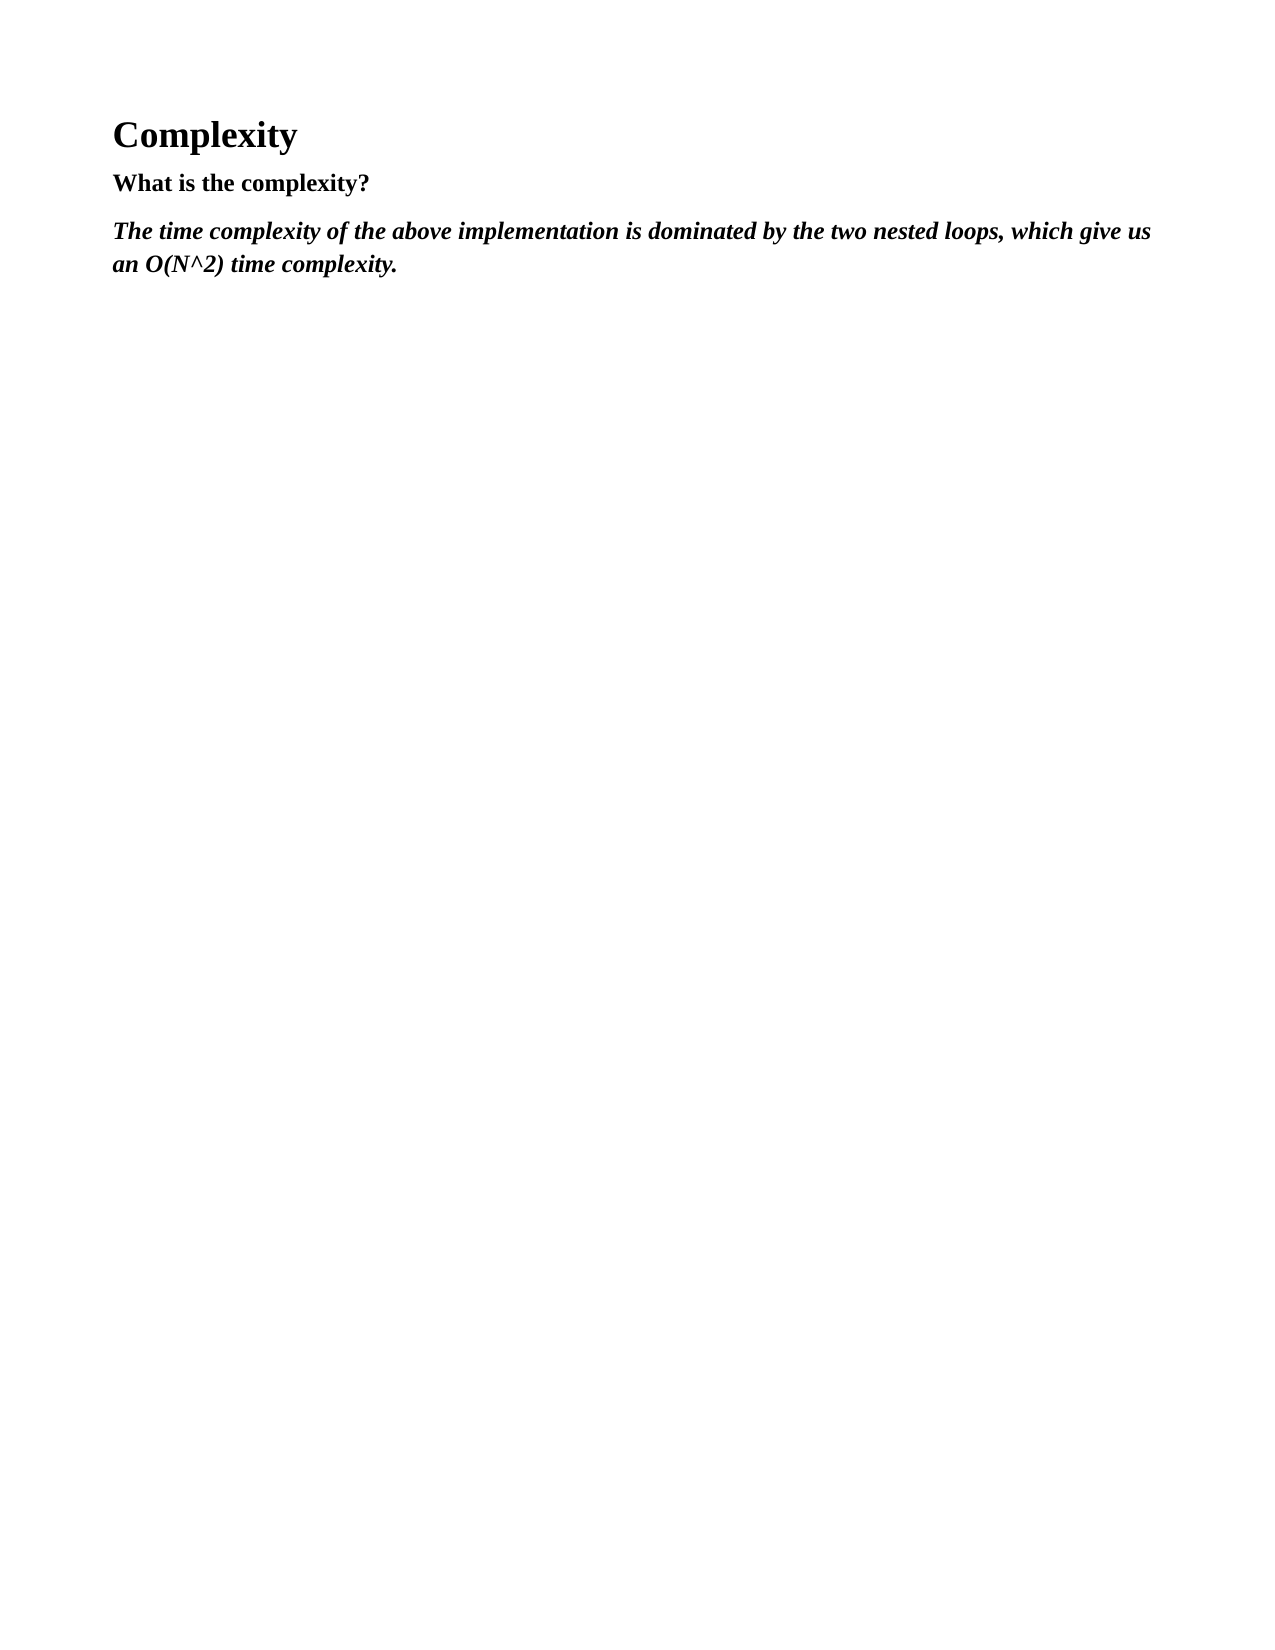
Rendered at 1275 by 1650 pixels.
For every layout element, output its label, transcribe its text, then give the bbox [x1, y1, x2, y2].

text What is the complexity? [112, 168, 1162, 197]
subtitle Complexity [112, 112, 1162, 156]
text The time complexity of the above implementation is dominated by the two nested loops, which give us an O(N^2) time complexity. [112, 216, 1162, 277]
